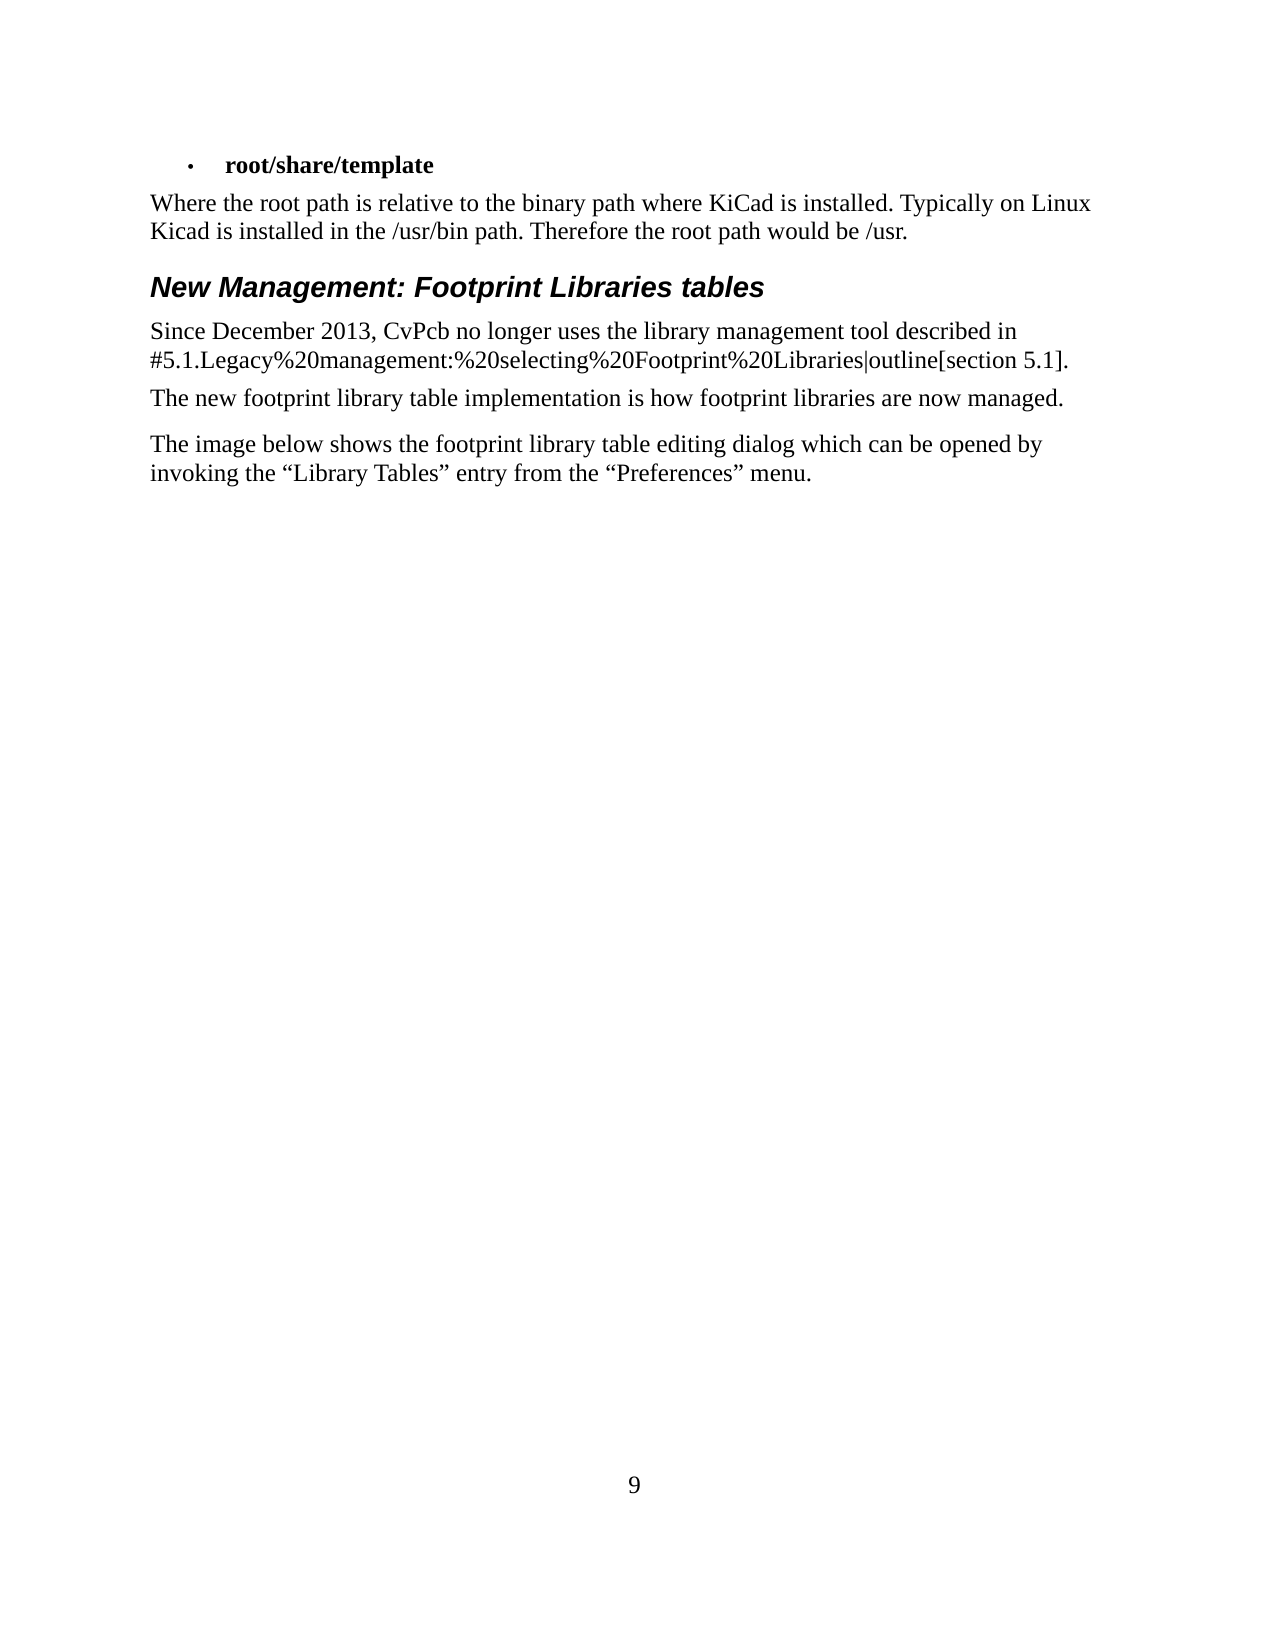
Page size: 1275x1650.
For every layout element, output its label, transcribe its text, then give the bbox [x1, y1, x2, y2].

text The new footprint library table implementation is how footprint libraries are now managed. [150, 383, 1125, 411]
text Where the root path is relative to the binary path where KiCad is installed. Typically on Linux Kicad is installed in the /usr/bin path. Therefore the root path would be /usr. [150, 188, 1125, 245]
text Since December 2013, CvPcb no longer uses the library management tool described in #5.1.Legacy%20management:%20selecting%20Footprint%20Libraries|outline[section 5.1]. [150, 316, 1125, 374]
subtitle New Management: Footprint Libraries tables [150, 270, 1125, 304]
list root/share/template [187, 150, 1125, 179]
text The image below shows the footprint library table editing dialog which can be opened by invoking the “Library Tables” entry from the “Preferences” menu. [150, 429, 1125, 487]
